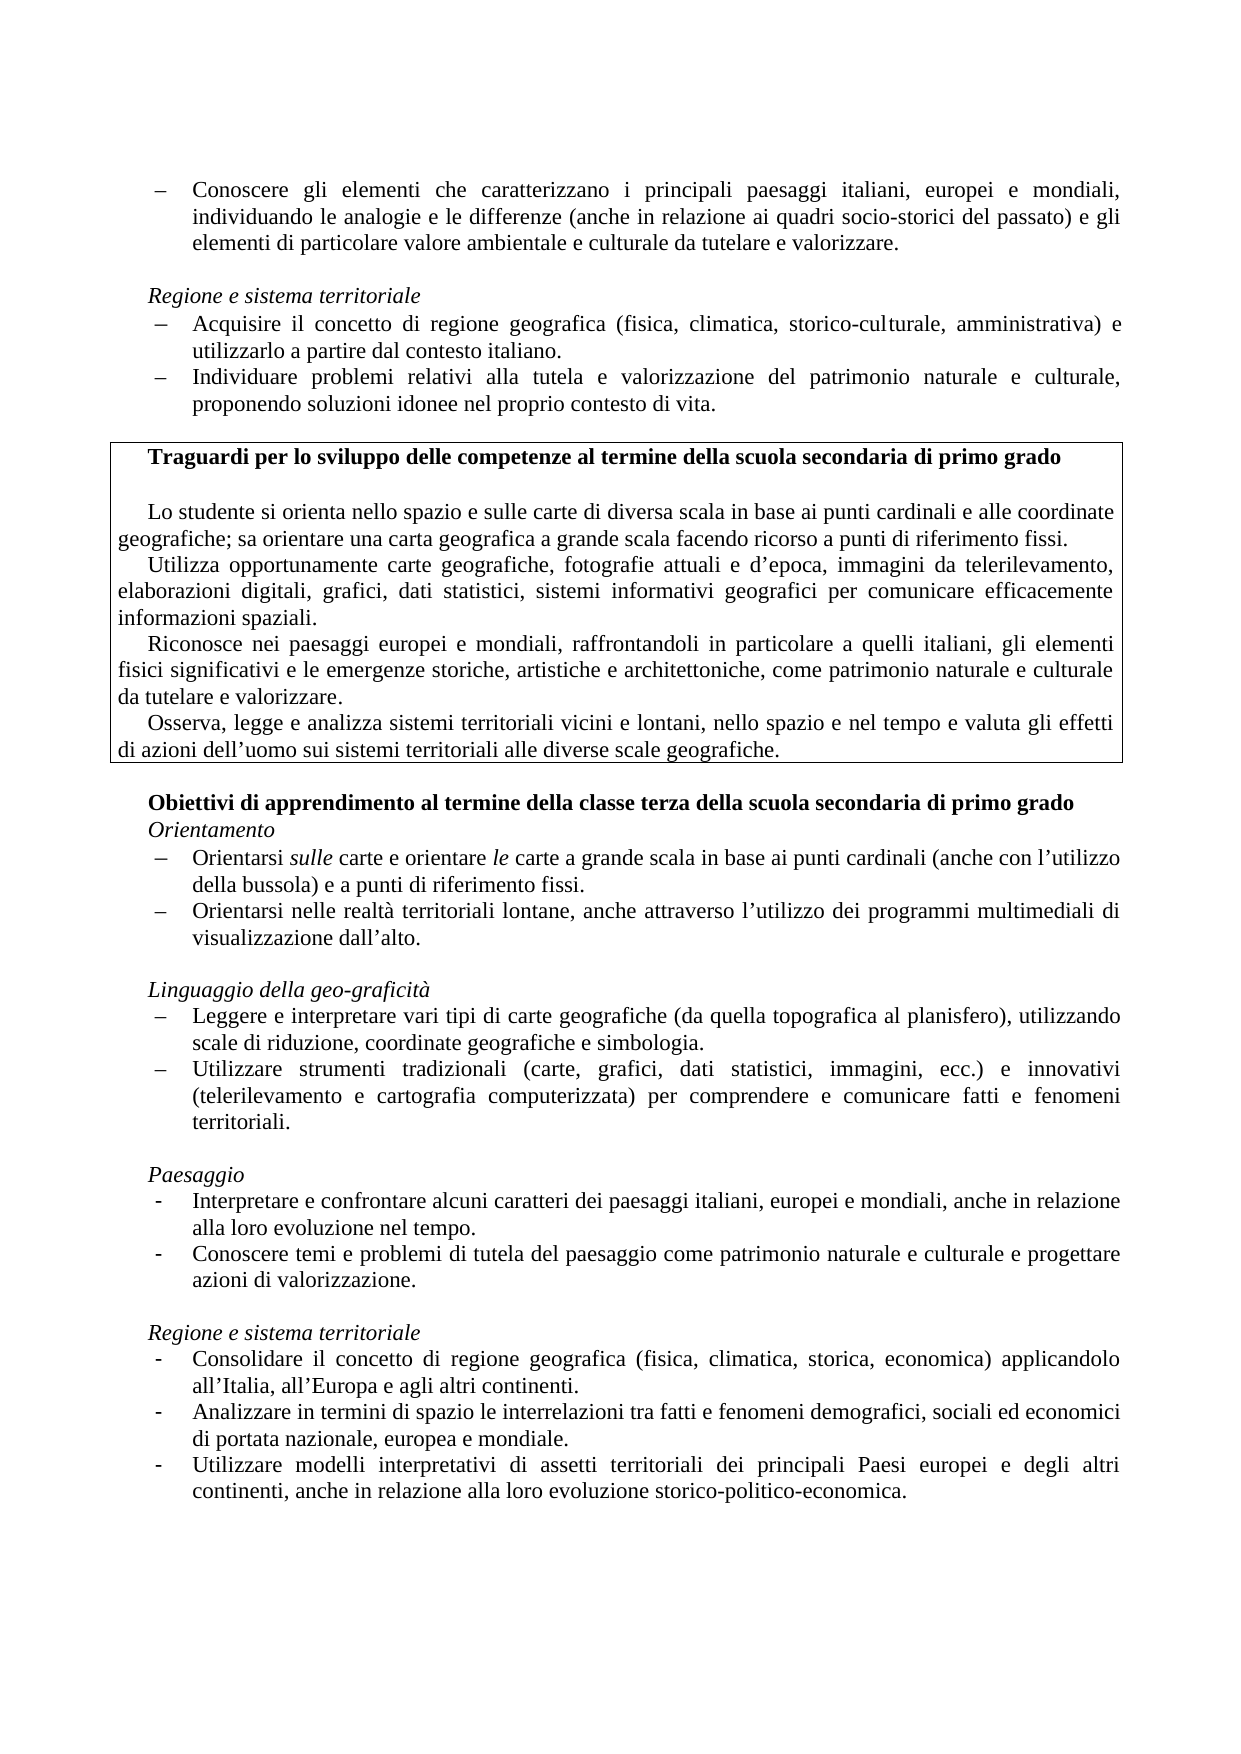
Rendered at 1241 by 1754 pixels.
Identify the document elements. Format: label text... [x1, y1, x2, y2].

list Consolidare il concetto di regione geografica (fisica, climatica, storica, economica) applicandolo all’Italia, all’Europa e agli altri continenti. [154, 1345, 1122, 1398]
list Acquisire il concetto di regione geografica (fisica, climatica, storico-cul­turale, amministrativa) e utilizzarlo a partire dal contesto italiano. [154, 308, 1122, 363]
list Orientarsi sulle carte e orientare le carte a grande scala in base ai punti cardinali (anche con l’utilizzo della bussola) e a punti di riferimento fissi. [154, 842, 1122, 897]
list Interpretare e confrontare alcuni caratteri dei paesaggi italiani, europei e mondiali, anche in relazione alla loro evoluzione nel tempo. [154, 1187, 1122, 1240]
list Conoscere gli elementi che caratterizzano i principali paesaggi italiani, europei e mondiali, individuando le analogie e le differenze (anche in relazione ai quadri socio-storici del passato) e gli elementi di particolare valore ambientale e culturale da tutelare e valorizzare. [154, 176, 1122, 255]
list Leggere e interpretare vari tipi di carte geografiche (da quella topografica al planisfero), utilizzando scale di riduzione, coordinate geografiche e simbologia. [154, 1003, 1122, 1055]
list Utilizzare modelli interpretativi di assetti territoriali dei principali Paesi europei e degli altri continenti, anche in relazione alla loro evoluzione storico-politico-economica. [154, 1451, 1122, 1504]
list Utilizzare strumenti tradizionali (carte, grafici, dati statistici, immagini, ecc.) e innovativi (telerilevamento e cartografia computerizzata) per comprendere e comunicare fatti e fenomeni territoriali. [154, 1055, 1122, 1134]
table_header Traguardi per lo sviluppo delle competenze al termine della scuola secondaria di primo grado Lo studente si orienta nello spazio e sulle carte di diversa scala in base ai punti cardinali e alle coordinate geografiche; sa orientare una carta geografica a grande scala facendo ricorso a punti di riferimento fissi. Utilizza opportunamente carte geografiche, fotografie attuali e d’epoca, immagini da telerilevamento, elaborazioni digitali, grafici, dati statistici, sistemi informativi geografici per comunicare efficacemente informazioni spaziali. Riconosce nei paesaggi europei e mondiali, raffrontandoli in particolare a quelli italiani, gli elementi fisici significativi e le emergenze storiche, artistiche e architettoniche, come patrimonio naturale e culturale da tutelare e valorizzare. Osserva, legge e analizza sistemi territoriali vicini e lontani, nello spazio e nel tempo e valuta gli effetti di azioni dell’uomo sui sistemi territoriali alle diverse scale geografiche. [111, 443, 1122, 762]
text Linguaggio della geo-graficità [118, 976, 1122, 1003]
text Orientamento [118, 816, 1122, 842]
text Paesaggio [118, 1161, 1122, 1187]
list Conoscere temi e problemi di tutela del paesaggio come patrimonio naturale e culturale e progettare azioni di valorizzazione. [154, 1240, 1122, 1293]
text Regione e sistema territoriale [118, 282, 1122, 308]
text Regione e sistema territoriale [118, 1319, 1122, 1345]
list Individuare problemi relativi alla tutela e valorizzazione del patrimonio naturale e culturale, proponendo soluzioni idonee nel proprio contesto di vita. [154, 363, 1122, 416]
list Analizzare in termini di spazio le interrelazioni tra fatti e fenomeni demografici, sociali ed economici di portata nazionale, europea e mondiale. [154, 1398, 1122, 1451]
list Orientarsi nelle realtà territoriali lontane, anche attraverso l’utilizzo dei programmi multimediali di visualizzazione dall’alto. [154, 897, 1122, 950]
text Obiettivi di apprendimento al termine della classe terza della scuola secondaria di primo grado [118, 789, 1122, 816]
